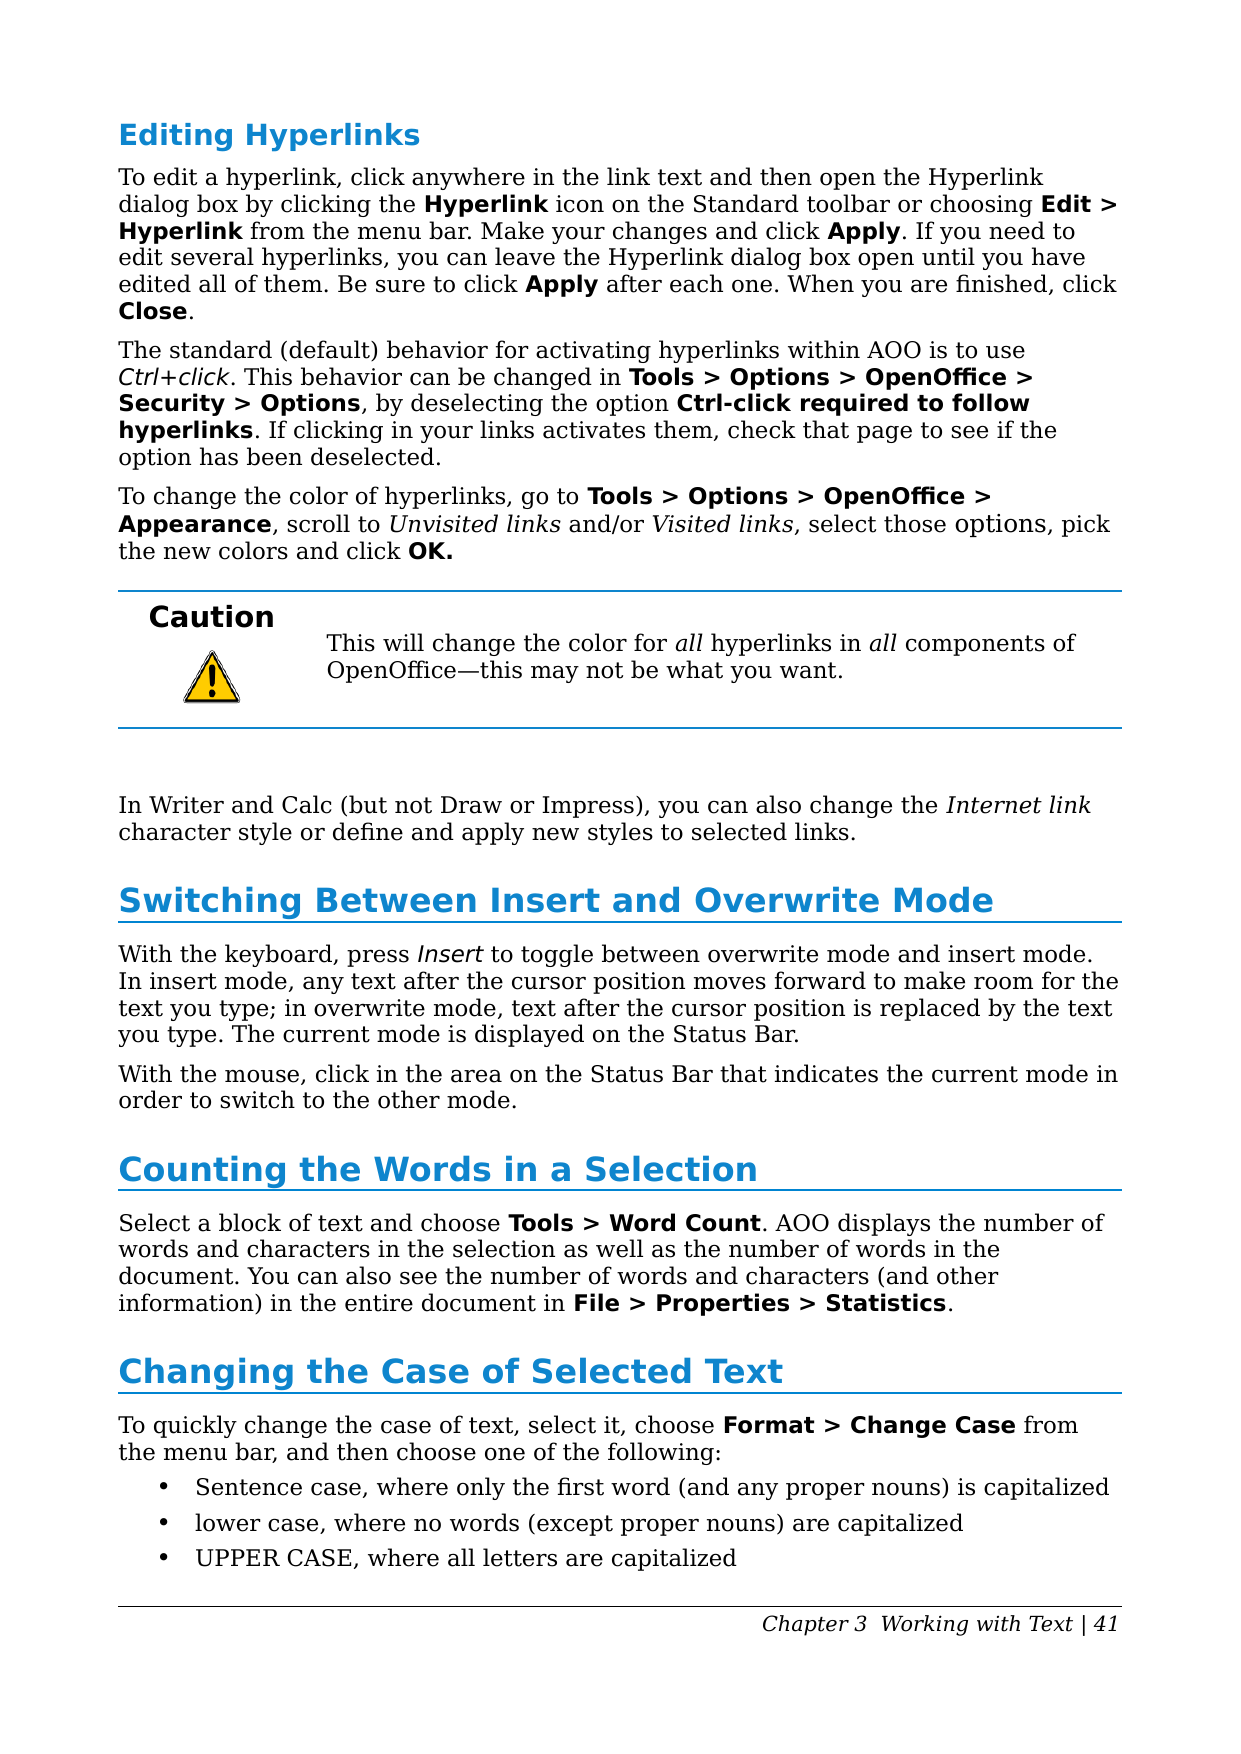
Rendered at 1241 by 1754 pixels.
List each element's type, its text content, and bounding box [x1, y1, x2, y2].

subtitle Counting the Words in a Selection [118, 1150, 1122, 1189]
list Sentence case, where only the first word (and any proper nouns) is capitalized [156, 1472, 1122, 1502]
subtitle Editing Hyperlinks [118, 118, 1122, 152]
picture [179, 646, 244, 707]
text To change the color of hyperlinks, go to Tools > Options > OpenOffice > Appearance, scroll to Unvisited links and/or Visited links, select those options, pick the new colors and click OK. [118, 483, 1122, 565]
subtitle Changing the Case of Selected Text [118, 1353, 1122, 1392]
text To edit a hyperlink, click anywhere in the link text and then open the Hyperlink dialog box by clicking the Hyperlink icon on the Standard toolbar or choosing Edit > Hyperlink from the menu bar. Make your changes and click Apply. If you need to edit several hyperlinks, you can leave the Hyperlink dialog box open until you have edited all of them. Be sure to click Apply after each one. When you are finished, click Close. [118, 164, 1122, 324]
text In Writer and Calc (but not Draw or Impress), you can also change the Internet link character style or define and apply new styles to selected links. [118, 792, 1122, 846]
text With the mouse, click in the area on the Status Bar that indicates the current mode in order to switch to the other mode. [118, 1061, 1122, 1114]
list To quickly change the case of text, select it, choose Format > Change Case from the menu bar, and then choose one of the following: [118, 1413, 1122, 1466]
text With the keyboard, press Insert to toggle between overwrite mode and insert mode. In insert mode, any text after the cursor position moves forward to make room for the text you type; in overwrite mode, text after the cursor position is replaced by the text you type. The current mode is displayed on the Status Bar. [118, 942, 1122, 1048]
list lower case, where no words (except proper nouns) are capitalized [156, 1508, 1122, 1537]
table_header Caution [118, 592, 305, 727]
text The standard (default) behavior for activating hyperlinks within AOO is to use Ctrl+click. This behavior can be changed in Tools > Options > OpenOffice > Security > Options, by deselecting the option Ctrl-click required to follow hyperlinks. If clicking in your links activates them, check that page to see if the option has been deselected. [118, 337, 1122, 470]
table_header This will change the color for all hyperlinks in all components of OpenOffice—this may not be what you want. [305, 592, 1122, 727]
text Select a block of text and choose Tools > Word Count. AOO displays the number of words and characters in the selection as well as the number of words in the document. You can also see the number of words and characters (and other information) in the entire document in File > Properties > Statistics. [118, 1210, 1122, 1317]
subtitle Switching Between Insert and Overwrite Mode [118, 882, 1122, 921]
list UPPER CASE, where all letters are capitalized [156, 1543, 1122, 1572]
